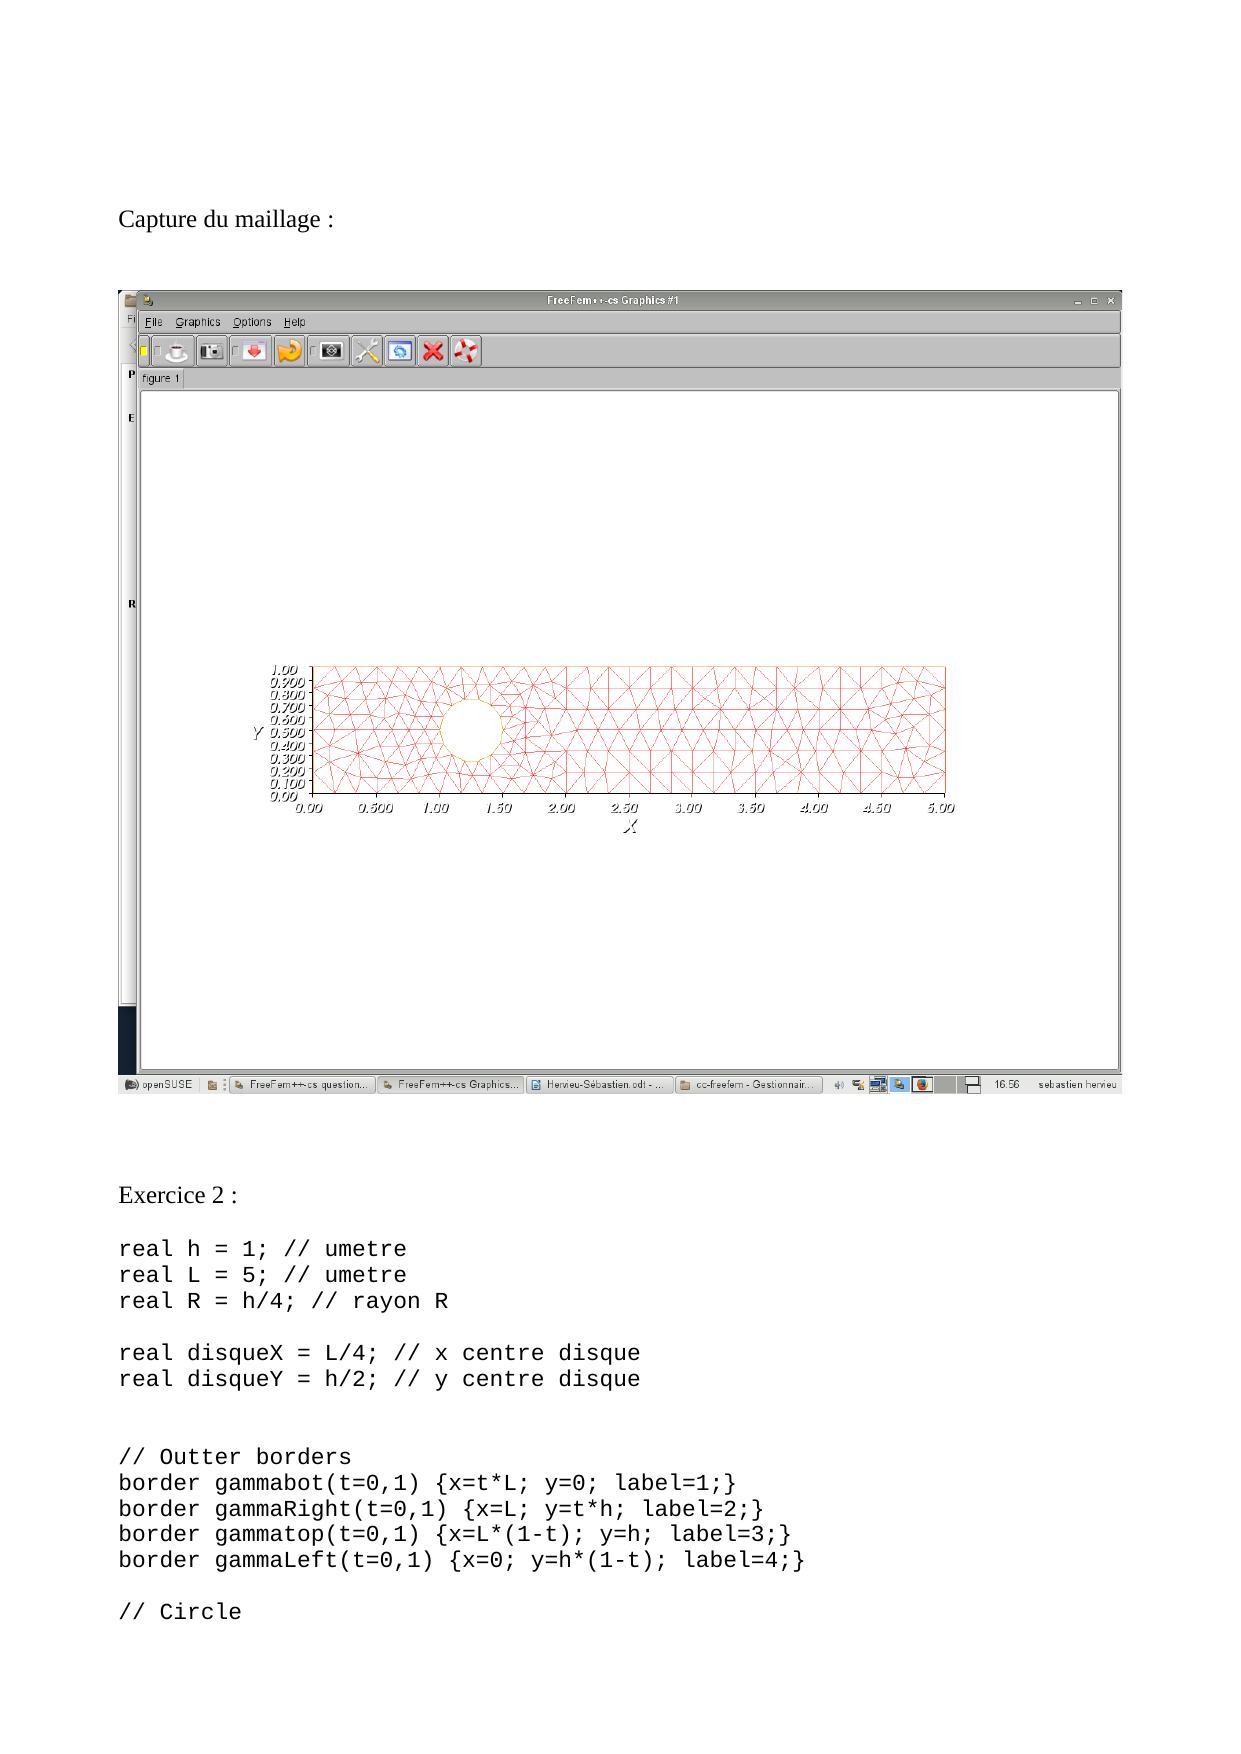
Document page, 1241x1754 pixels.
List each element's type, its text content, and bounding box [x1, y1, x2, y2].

text border gammaRight(t=0,1) {x=L; y=t*h; label=2;} [118, 1497, 1122, 1523]
text // Circle [118, 1601, 1122, 1627]
text real L = 5; // umetre [118, 1263, 1122, 1289]
text // Outter borders [118, 1445, 1122, 1471]
text border gammabot(t=0,1) {x=t*L; y=0; label=1;} [118, 1471, 1122, 1497]
text real disqueY = h/2; // y centre disque [118, 1367, 1122, 1393]
text real h = 1; // umetre [118, 1237, 1122, 1263]
text real disqueX = L/4; // x centre disque [118, 1341, 1122, 1367]
picture [118, 290, 1123, 1094]
text border gammatop(t=0,1) {x=L*(1-t); y=h; label=3;} [118, 1523, 1122, 1549]
text border gammaLeft(t=0,1) {x=0; y=h*(1-t); label=4;} [118, 1549, 1122, 1575]
text Capture du maillage : [118, 204, 1122, 233]
text real R = h/4; // rayon R [118, 1289, 1122, 1315]
text Exercice 2 : [118, 1180, 1122, 1209]
